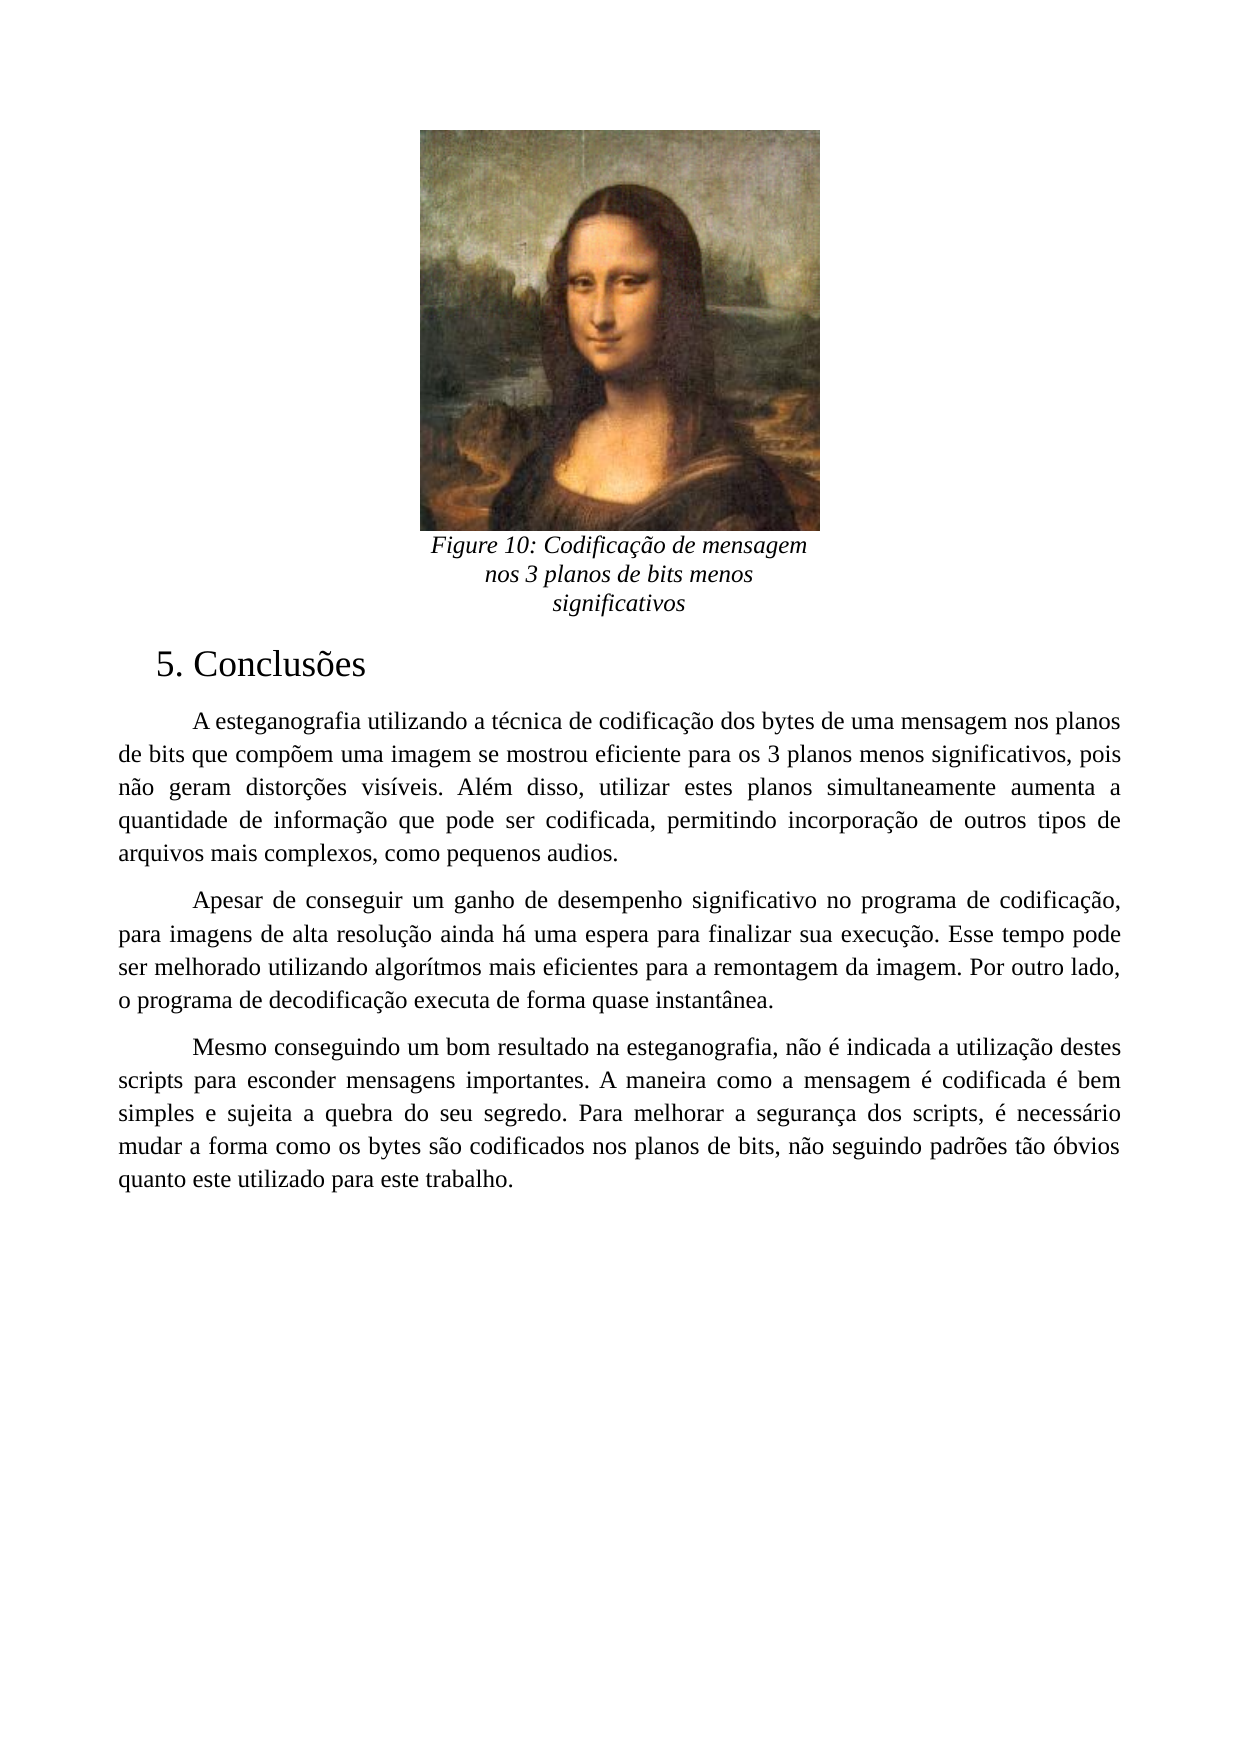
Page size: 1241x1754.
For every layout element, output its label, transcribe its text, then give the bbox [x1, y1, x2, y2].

picture [420, 130, 820, 531]
text Figure 10: Codificação de mensagem nos 3 planos de bits menos significativos [420, 531, 820, 617]
list Conclusões [156, 642, 1122, 685]
text Mesmo conseguindo um bom resultado na esteganografia, não é indicada a utilização destes scripts para esconder mensagens importantes. A maneira como a mensagem é codificada é bem simples e sujeita a quebra do seu segredo. Para melhorar a segurança dos scripts, é necessário mudar a forma como os bytes são codificados nos planos de bits, não seguindo padrões tão óbvios quanto este utilizado para este trabalho. [118, 1032, 1122, 1193]
text Apesar de conseguir um ganho de desempenho significativo no programa de codificação, para imagens de alta resolução ainda há uma espera para finalizar sua execução. Esse tempo pode ser melhorado utilizando algorítmos mais eficientes para a remontagem da imagem. Por outro lado, o programa de decodificação executa de forma quase instantânea. [118, 886, 1122, 1013]
text A esteganografia utilizando a técnica de codificação dos bytes de uma mensagem nos planos de bits que compõem uma imagem se mostrou eficiente para os 3 planos menos significativos, pois não geram distorções visíveis. Além disso, utilizar estes planos simultaneamente aumenta a quantidade de informação que pode ser codificada, permitindo incorporação de outros tipos de arquivos mais complexos, como pequenos audios. [118, 706, 1122, 867]
